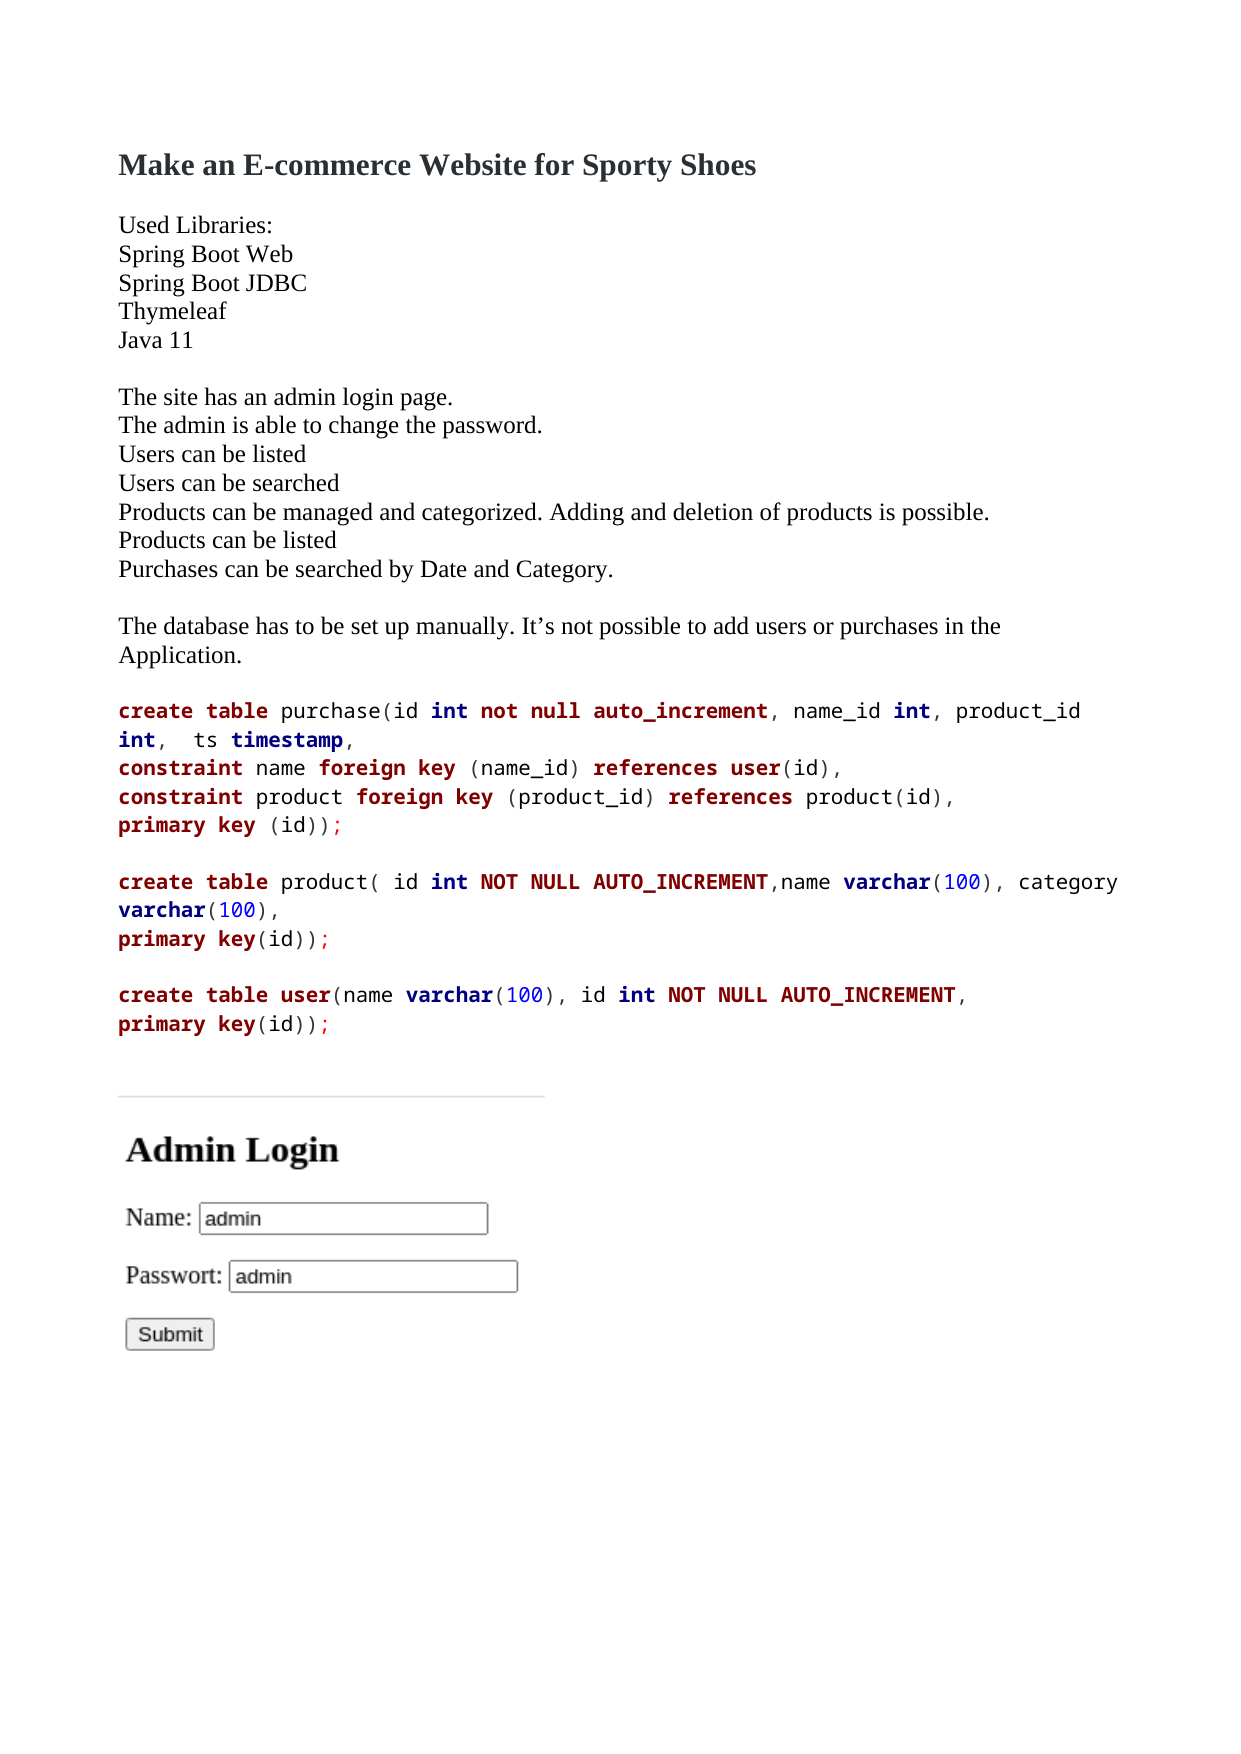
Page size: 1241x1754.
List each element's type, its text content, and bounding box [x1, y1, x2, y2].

text primary key(id)); [118, 924, 1122, 952]
text constraint product foreign key (product_id) references product(id), [118, 782, 1122, 810]
text Purchases can be searched by Date and Category. [118, 554, 1122, 583]
text Make an E-commerce Website for Sporty Shoes [118, 146, 1122, 182]
text create table purchase(id int not null auto_increment, name_id int, product_id int, ts timestamp, [118, 697, 1122, 753]
text Products can be listed [118, 526, 1122, 554]
text primary key (id)); [118, 810, 1122, 839]
text Java 11 [118, 325, 1122, 354]
text create table user(name varchar(100), id int NOT NULL AUTO_INCREMENT, [118, 980, 1122, 1009]
text primary key(id)); [118, 1009, 1122, 1037]
text Products can be managed and categorized. Adding and deletion of products is possible. [118, 497, 1122, 526]
text constraint name foreign key (name_id) references user(id), [118, 753, 1122, 782]
text Used Libraries: [118, 210, 1122, 239]
text Thymeleaf [118, 296, 1122, 325]
text Spring Boot JDBC [118, 268, 1122, 296]
text Spring Boot Web [118, 239, 1122, 268]
text create table product( id int NOT NULL AUTO_INCREMENT,name varchar(100), category varchar(100), [118, 867, 1122, 924]
text The admin is able to change the password. [118, 411, 1122, 439]
text The site has an admin login page. [118, 382, 1122, 411]
text Users can be searched [118, 468, 1122, 497]
text The database has to be set up manually. It’s not possible to add users or purchases in the Application. [118, 611, 1122, 669]
text Users can be listed [118, 439, 1122, 468]
